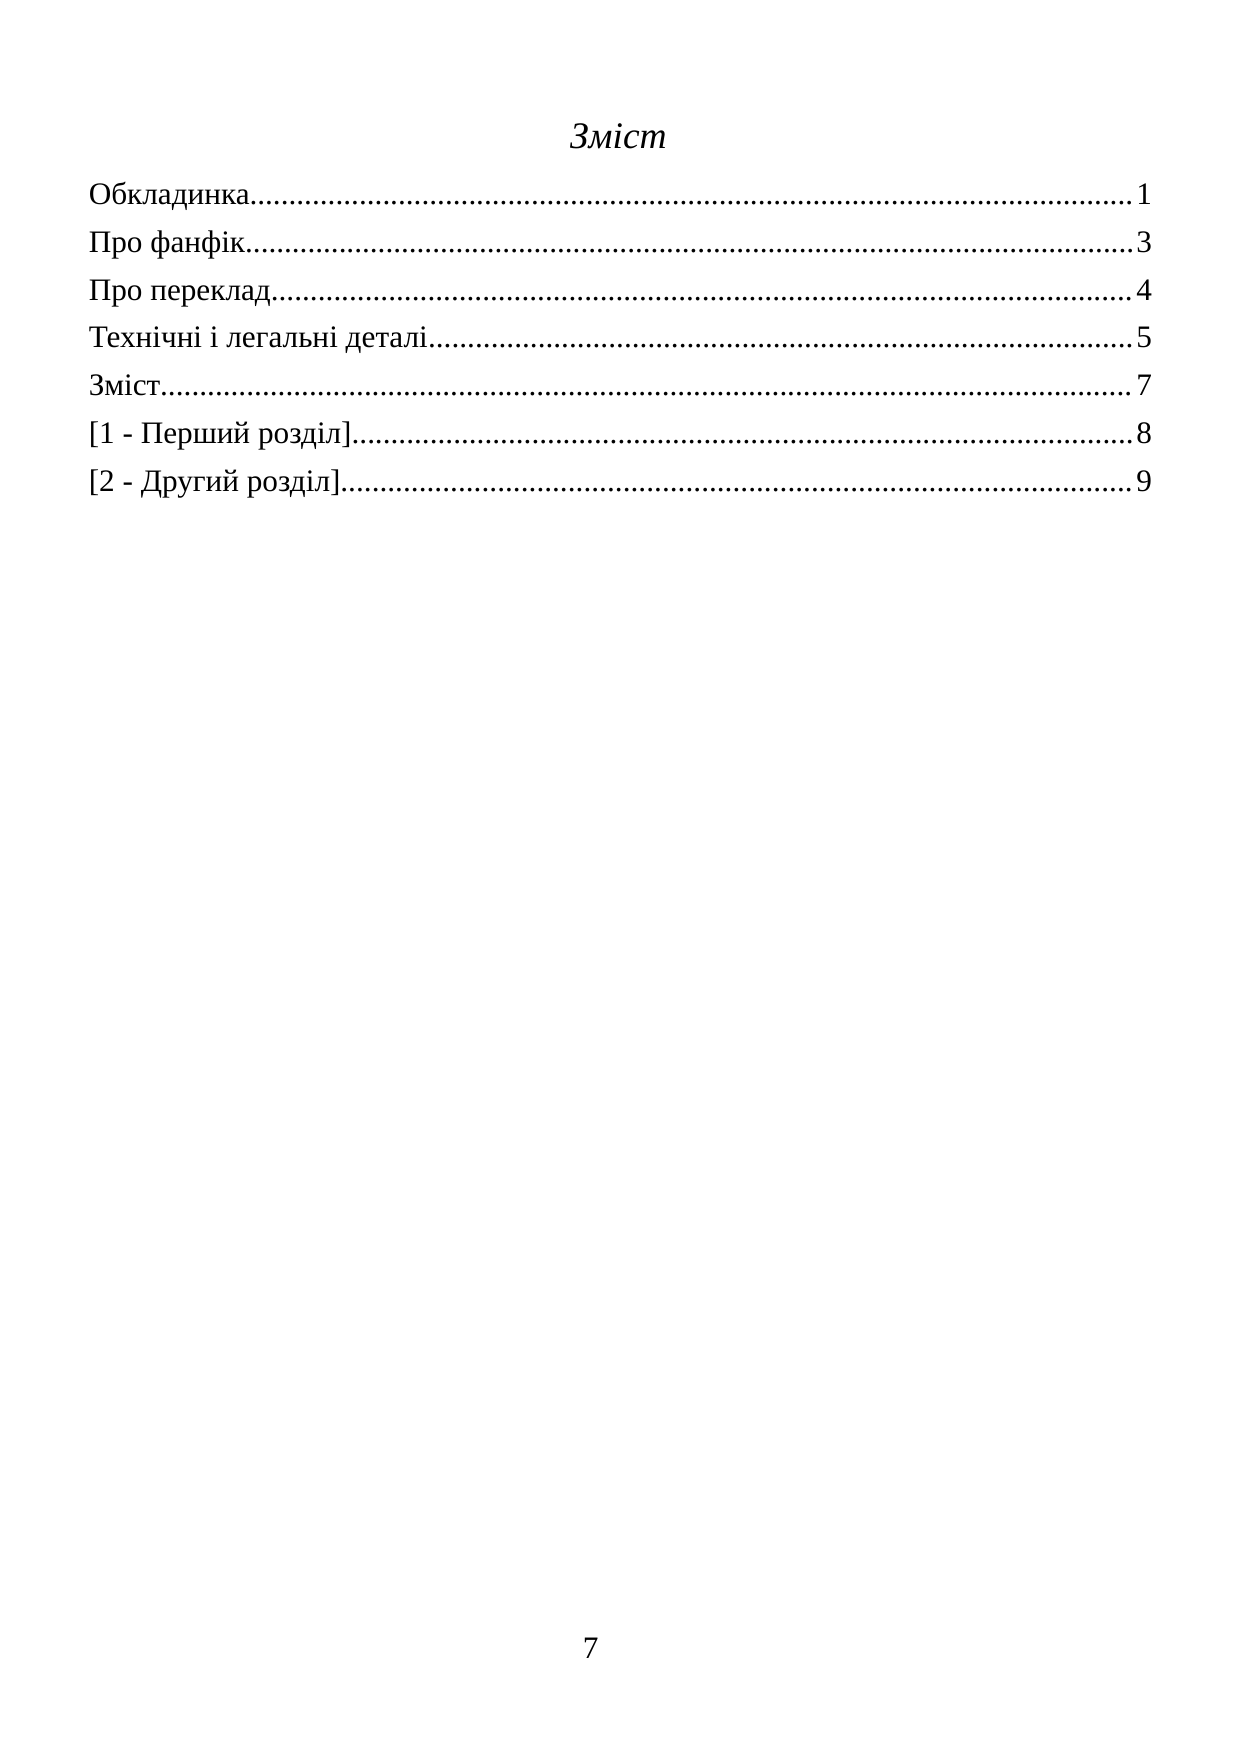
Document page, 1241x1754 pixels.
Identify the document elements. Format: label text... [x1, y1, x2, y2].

text Зміст 7 [88, 366, 1152, 402]
text [1 - Перший розділ] 8 [88, 414, 1152, 450]
text Про фанфік 3 [88, 223, 1152, 259]
text Обкладинка 1 [88, 175, 1152, 211]
text Про переклад 4 [88, 271, 1152, 307]
text Технічні і легальні деталі 5 [88, 318, 1152, 354]
subtitle Зміст [88, 113, 1152, 157]
text [2 - Другий розділ] 9 [88, 462, 1152, 498]
